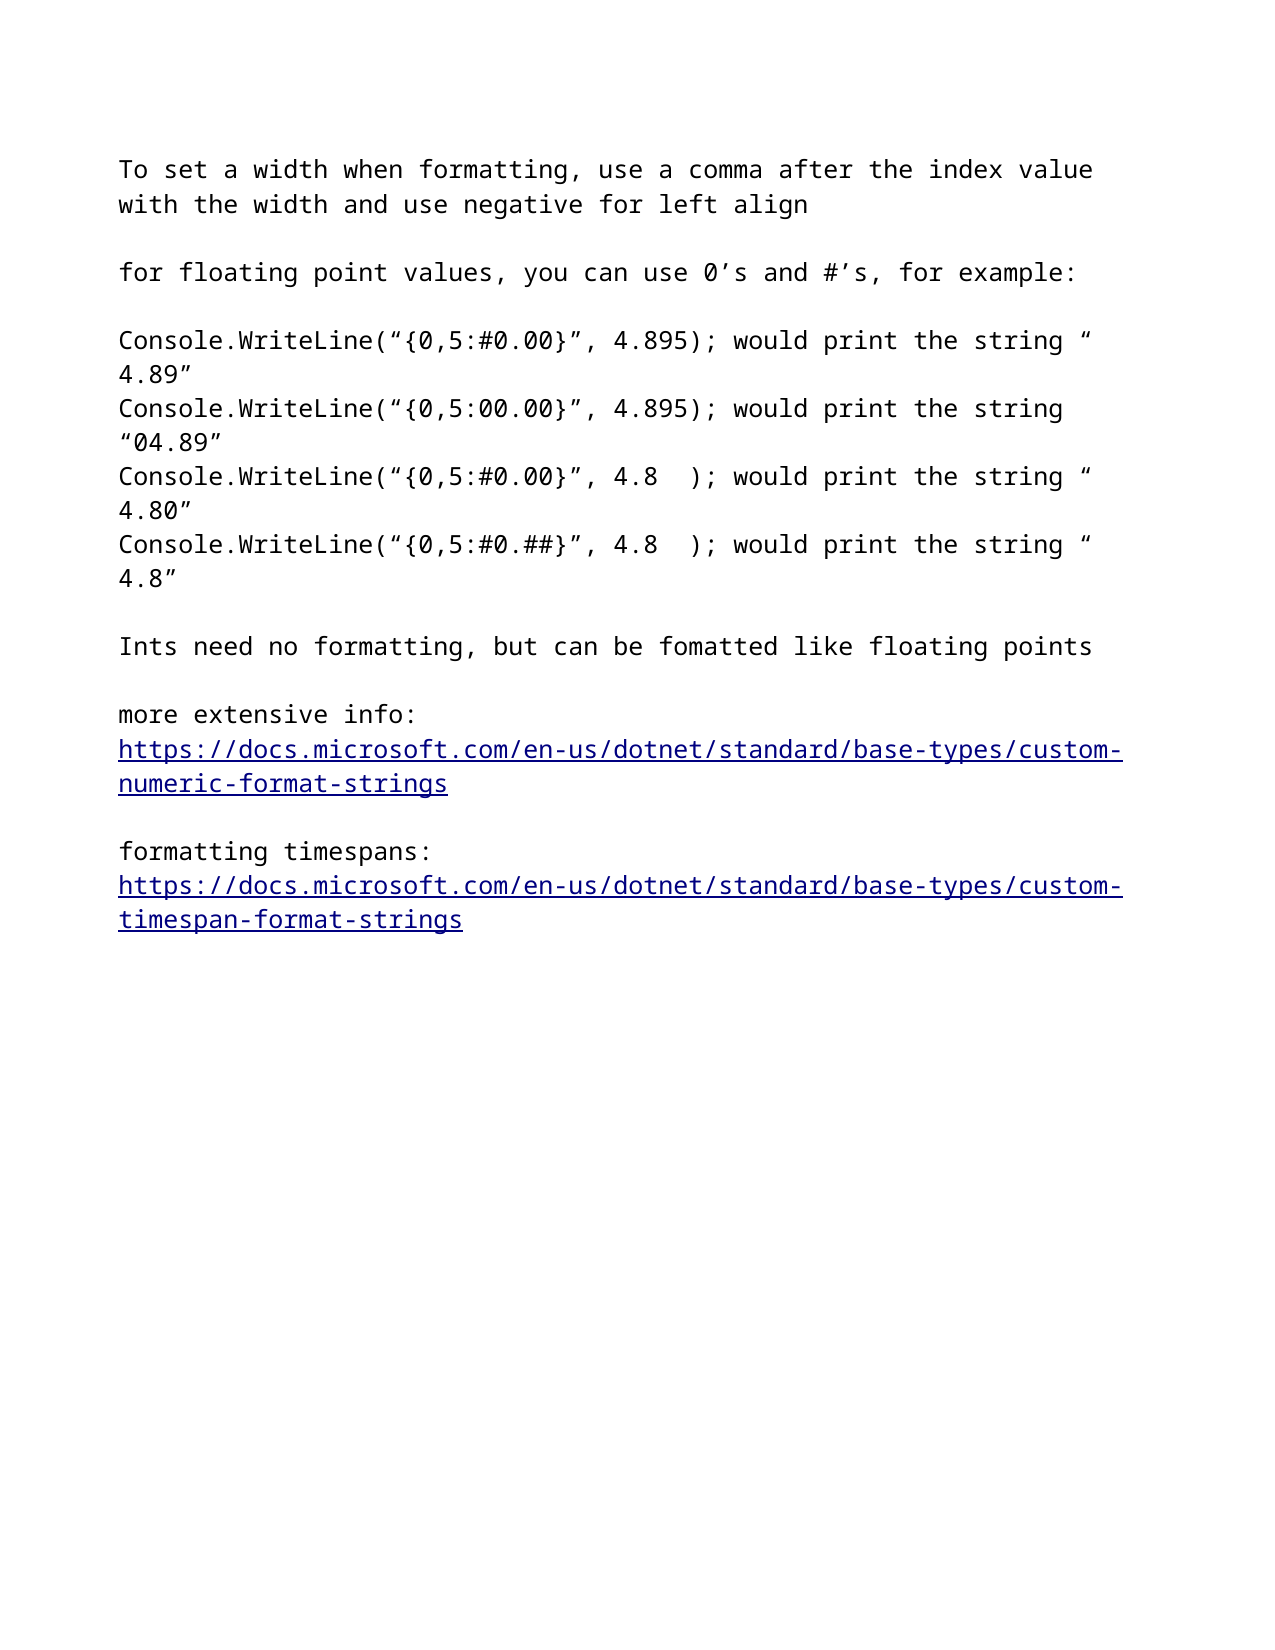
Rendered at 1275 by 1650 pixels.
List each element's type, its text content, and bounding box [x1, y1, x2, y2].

text Console.WriteLine(“{0,5:#0.00}”, 4.8 ); would print the string “ 4.80” [118, 459, 1157, 527]
text Console.WriteLine(“{0,5:00.00}”, 4.895); would print the string “04.89” [118, 391, 1157, 459]
text https://docs.microsoft.com/en-us/dotnet/standard/base-types/custom-numeric-format-strings [118, 731, 1157, 799]
text https://docs.microsoft.com/en-us/dotnet/standard/base-types/custom-timespan-format-strings [118, 867, 1157, 936]
text Console.WriteLine(“{0,5:#0.##}”, 4.8 ); would print the string “ 4.8” [118, 527, 1157, 595]
text more extensive info: [118, 697, 1157, 731]
text To set a width when formatting, use a comma after the index value with the width and use negative for left align [118, 152, 1157, 220]
text Console.WriteLine(“{0,5:#0.00}”, 4.895); would print the string “ 4.89” [118, 322, 1157, 391]
text for floating point values, you can use 0’s and #’s, for example: [118, 254, 1157, 288]
text Ints need no formatting, but can be fomatted like floating points [118, 629, 1157, 663]
text formatting timespans: [118, 833, 1157, 867]
